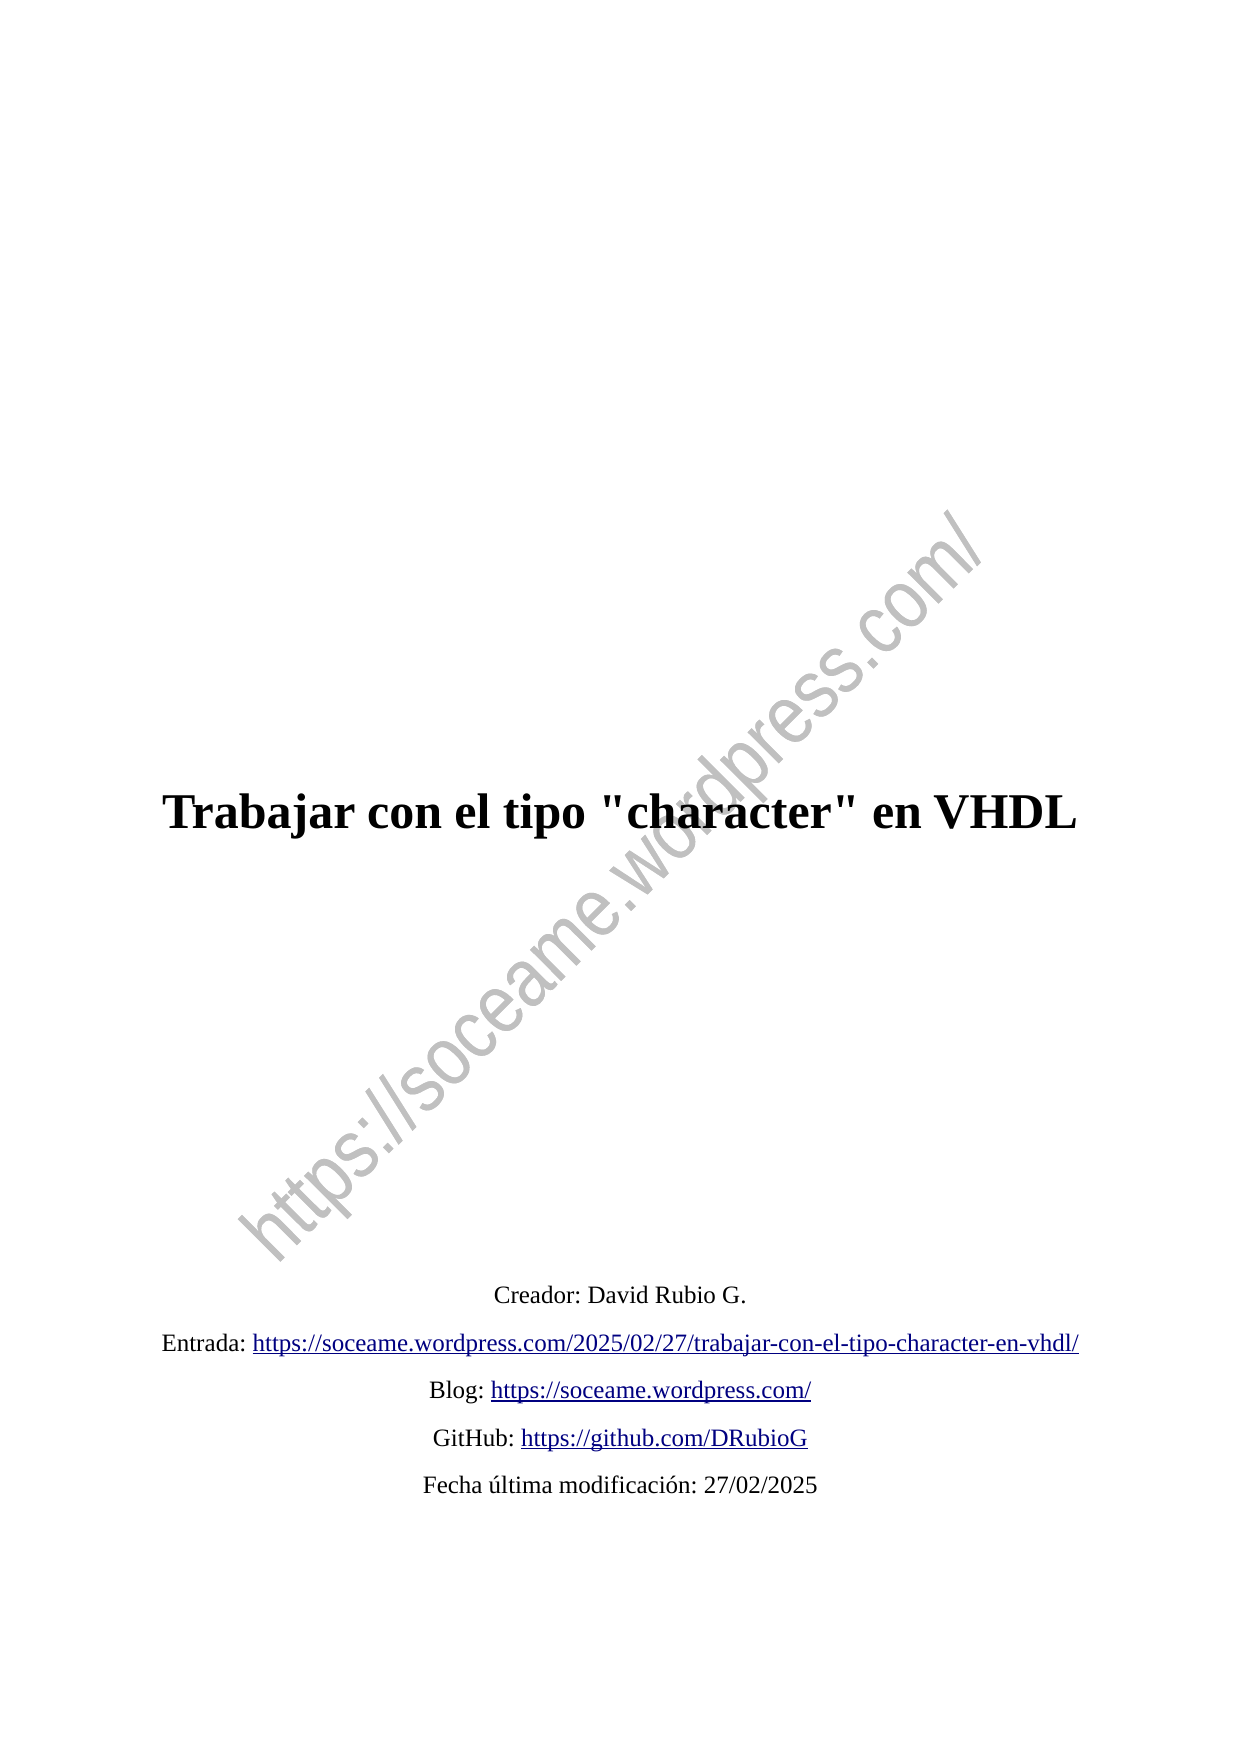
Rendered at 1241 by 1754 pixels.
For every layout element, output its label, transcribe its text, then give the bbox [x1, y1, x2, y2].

text Entrada: https://soceame.wordpress.com/2025/02/27/trabajar-con-el-tipo-character-en-vhdl/ [118, 1328, 1122, 1357]
text GitHub: https://github.com/DRubioG [118, 1423, 1122, 1452]
subtitle Trabajar con el tipo "character" en VHDL [118, 782, 706, 839]
text Creador: David Rubio G. [118, 1280, 1122, 1309]
text Fecha última modificación: 27/02/2025 [118, 1471, 1122, 1499]
text Blog: https://soceame.wordpress.com/ [118, 1375, 1122, 1404]
subtitle Trabajar con el tipo "character" en VHDL [689, 782, 1122, 839]
